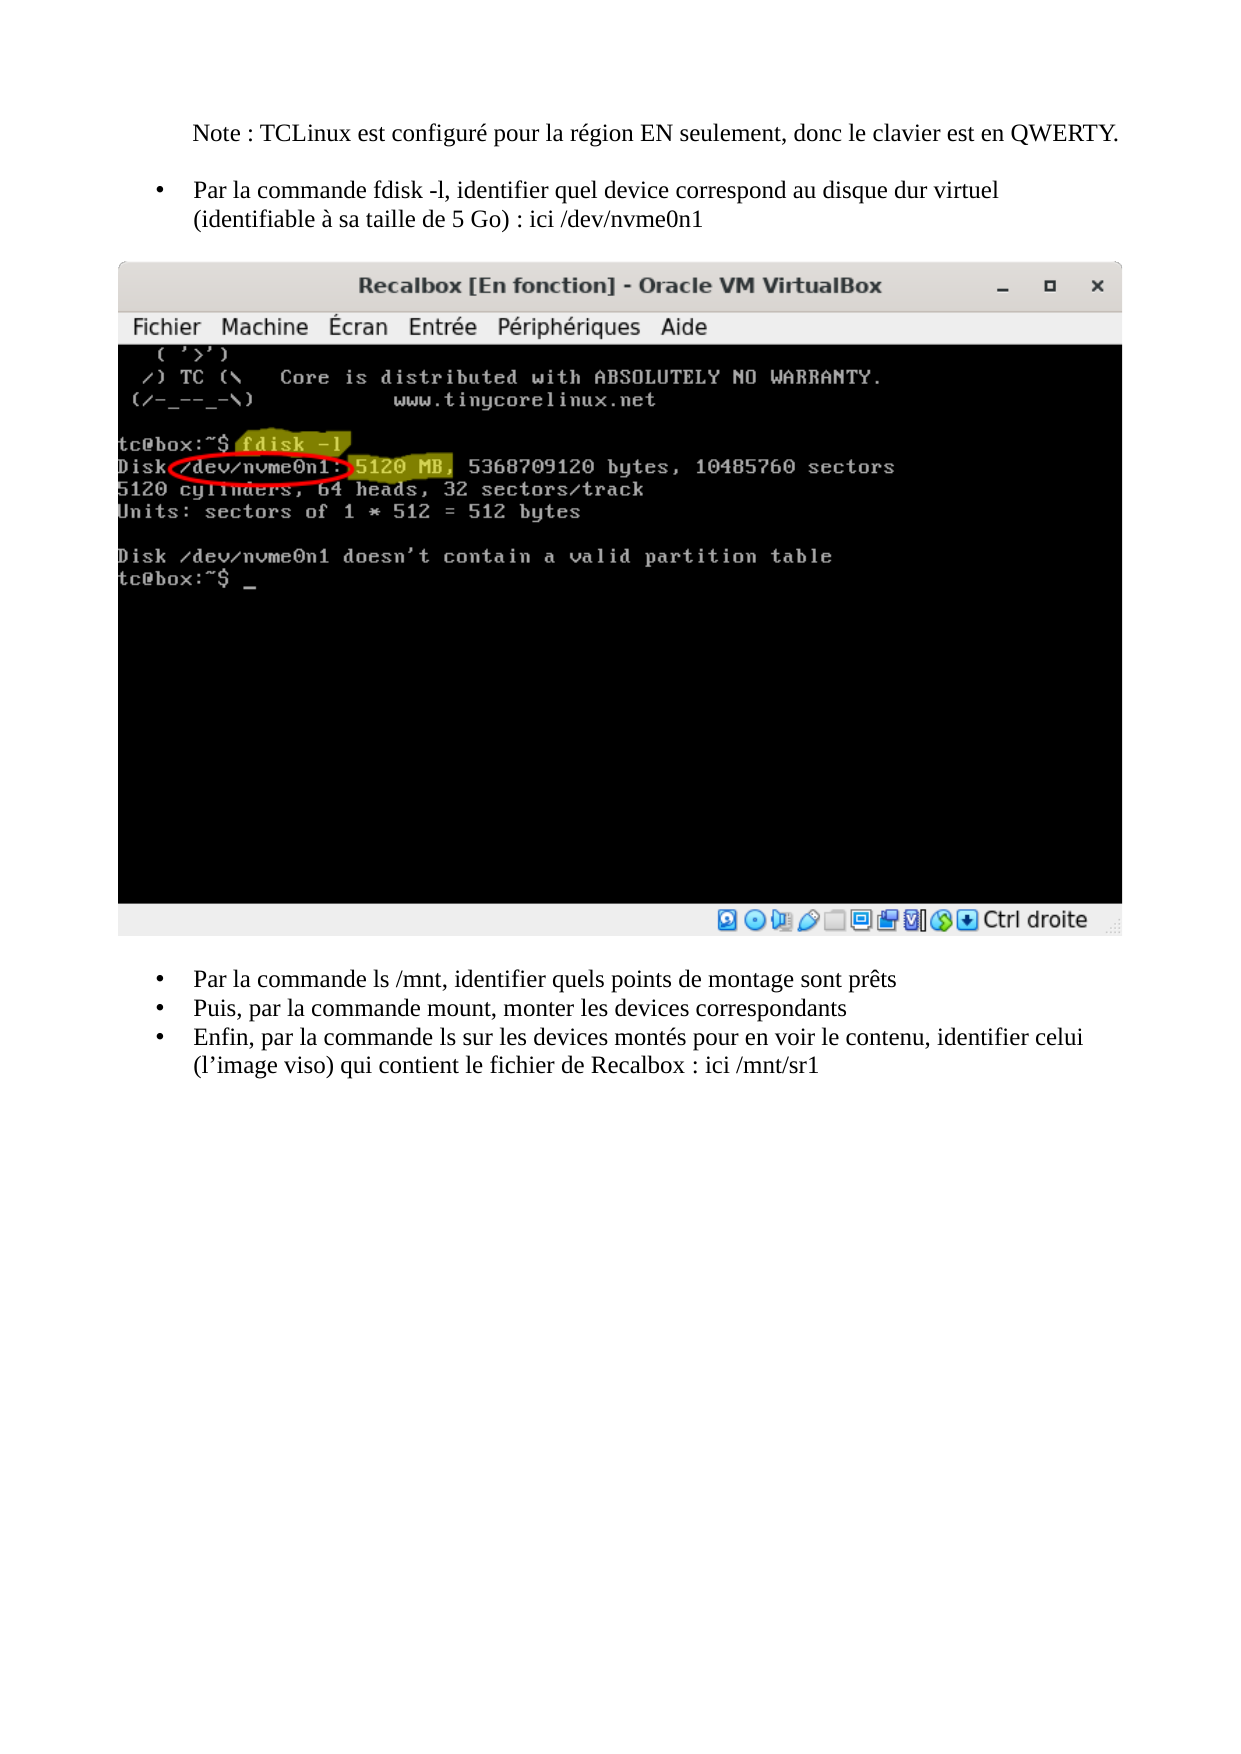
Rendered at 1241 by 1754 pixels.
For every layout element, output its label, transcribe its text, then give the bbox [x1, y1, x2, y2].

text Note : TCLinux est configuré pour la région EN seulement, donc le clavier est en QWERTY. [192, 118, 1122, 147]
list Enfin, par la commande ls sur les devices montés pour en voir le contenu, identifier celui (l’image viso) qui contient le fichier de Recalbox : ici /mnt/sr1 [156, 1022, 1122, 1079]
picture [118, 261, 1123, 936]
list Par la commande fdisk -l, identifier quel device correspond au disque dur virtuel (identifiable à sa taille de 5 Go) : ici /dev/nvme0n1 [156, 176, 1122, 233]
list Par la commande ls /mnt, identifier quels points de montage sont prêts [156, 964, 1122, 993]
list Puis, par la commande mount, monter les devices correspondants [156, 993, 1122, 1022]
